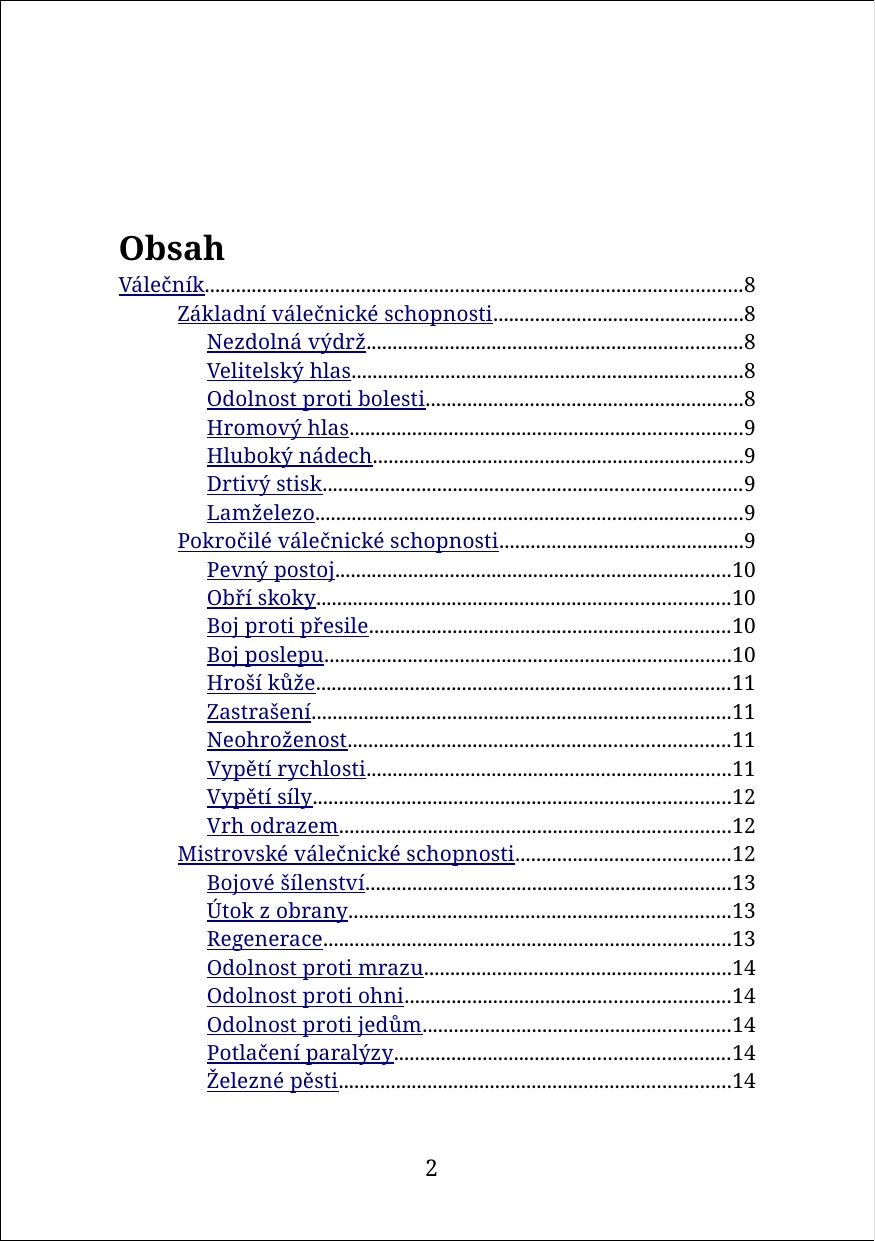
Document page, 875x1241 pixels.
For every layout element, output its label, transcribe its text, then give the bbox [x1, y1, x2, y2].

text Hromový hlas 9 [207, 413, 756, 441]
text Základní válečnické schopnosti 8 [177, 299, 756, 327]
text Hroší kůže 11 [207, 668, 756, 697]
text Bojové šílenství 13 [207, 868, 756, 896]
text Pevný postoj 10 [207, 555, 756, 583]
text Útok z obrany 13 [207, 896, 756, 924]
text Drtivý stisk 9 [207, 469, 756, 498]
text Hluboký nádech 9 [207, 441, 756, 469]
text Vrh odrazem 12 [207, 811, 756, 839]
text Pokročilé válečnické schopnosti 9 [177, 526, 756, 555]
subtitle Obsah [118, 225, 756, 270]
text Lamželezo 9 [207, 498, 756, 526]
text Potlačení paralýzy 14 [207, 1038, 756, 1067]
text Boj poslepu 10 [207, 640, 756, 668]
text Mistrovské válečnické schopnosti 12 [177, 839, 756, 868]
text Neohroženost 11 [207, 725, 756, 754]
text Zastrašení 11 [207, 697, 756, 725]
text Válečník 8 [118, 270, 756, 299]
text Velitelský hlas 8 [207, 356, 756, 384]
text Regenerace 13 [207, 924, 756, 953]
text Odolnost proti bolesti 8 [207, 384, 756, 413]
text Odolnost proti jedům 14 [207, 1010, 756, 1038]
text Boj proti přesile 10 [207, 612, 756, 640]
text Vypětí síly 12 [207, 782, 756, 811]
text Odolnost proti ohni 14 [207, 981, 756, 1010]
text Obří skoky 10 [207, 583, 756, 612]
text Odolnost proti mrazu 14 [207, 953, 756, 981]
text Železné pěsti 14 [207, 1067, 756, 1095]
text Vypětí rychlosti 11 [207, 754, 756, 782]
text Nezdolná výdrž 8 [207, 327, 756, 356]
